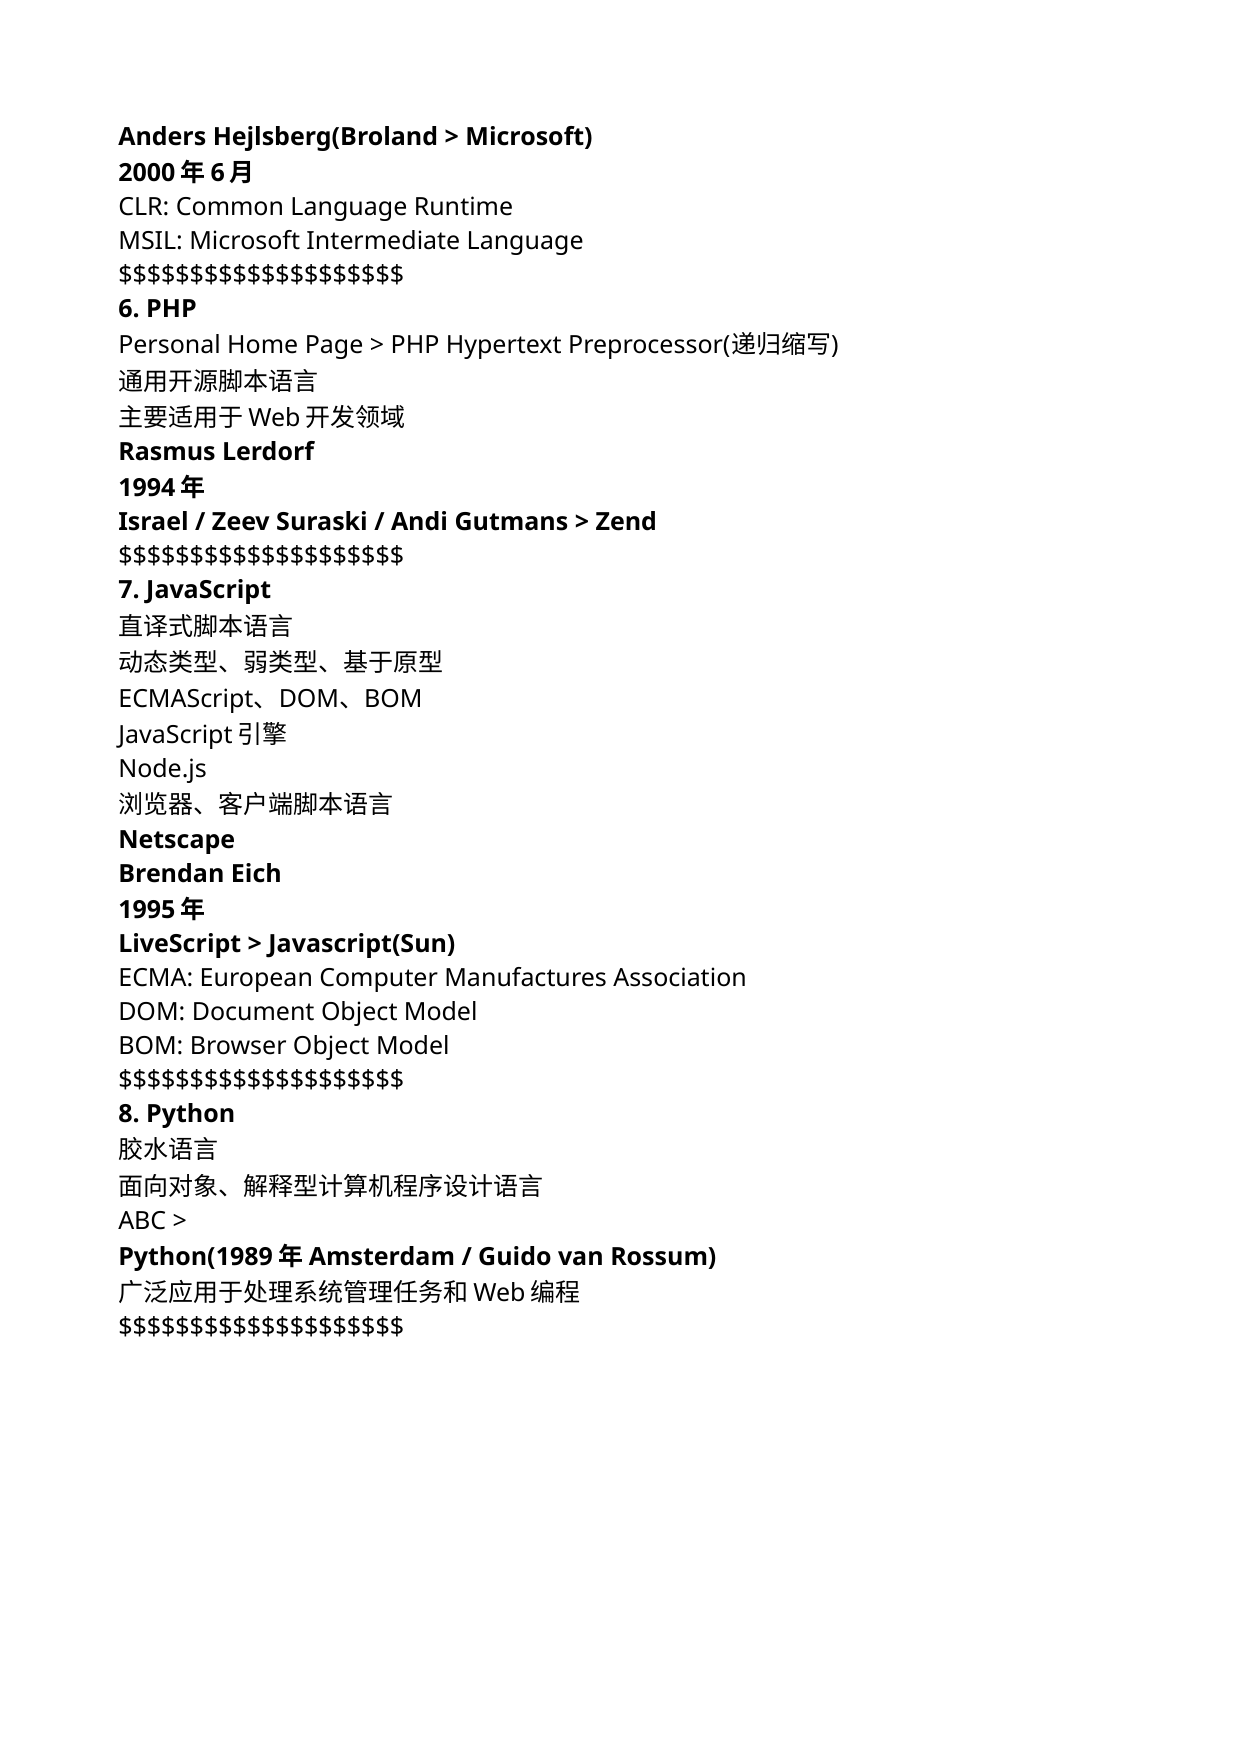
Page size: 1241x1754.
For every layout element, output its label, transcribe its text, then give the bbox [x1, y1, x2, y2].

text 主要适用于Web开发领域 [118, 397, 1122, 433]
text $$$$$$$$$$$$$$$$$$$$ [118, 257, 1122, 291]
text 8. Python [118, 1096, 1122, 1130]
text CLR: Common Language Runtime [118, 188, 1122, 222]
text Anders Hejlsberg(Broland > Microsoft) [118, 118, 1122, 152]
text Rasmus Lerdorf [118, 433, 1122, 467]
text 浏览器、客户端脚本语言 [118, 785, 1122, 821]
text 1995年 [118, 889, 1122, 926]
text ECMA: European Computer Manufactures Association [118, 960, 1122, 994]
text 6. PHP [118, 291, 1122, 325]
text ECMAScript、DOM、BOM [118, 678, 1122, 715]
text Brendan Eich [118, 855, 1122, 889]
text 广泛应用于处理系统管理任务和Web编程 [118, 1273, 1122, 1309]
text JavaScript引擎 [118, 715, 1122, 751]
text Python(1989年 Amsterdam / Guido van Rossum) [118, 1237, 1122, 1273]
text LiveScript > Javascript(Sun) [118, 926, 1122, 960]
text $$$$$$$$$$$$$$$$$$$$ [118, 538, 1122, 572]
text $$$$$$$$$$$$$$$$$$$$ [118, 1062, 1122, 1096]
text 通用开源脚本语言 [118, 361, 1122, 397]
text $$$$$$$$$$$$$$$$$$$$ [118, 1309, 1122, 1343]
text 动态类型、弱类型、基于原型 [118, 642, 1122, 678]
text ABC > [118, 1202, 1122, 1237]
text Israel / Zeev Suraski / Andi Gutmans > Zend [118, 504, 1122, 538]
text DOM: Document Object Model [118, 994, 1122, 1028]
text Node.js [118, 751, 1122, 785]
text Netscape [118, 821, 1122, 855]
text 7. JavaScript [118, 572, 1122, 606]
text MSIL: Microsoft Intermediate Language [118, 222, 1122, 257]
text 胶水语言 [118, 1130, 1122, 1166]
text BOM: Browser Object Model [118, 1028, 1122, 1062]
text 直译式脚本语言 [118, 606, 1122, 642]
text 1994年 [118, 467, 1122, 504]
text Personal Home Page > PHP Hypertext Preprocessor(递归缩写) [118, 325, 1122, 361]
text 2000年6月 [118, 152, 1122, 188]
text 面向对象、解释型计算机程序设计语言 [118, 1166, 1122, 1202]
